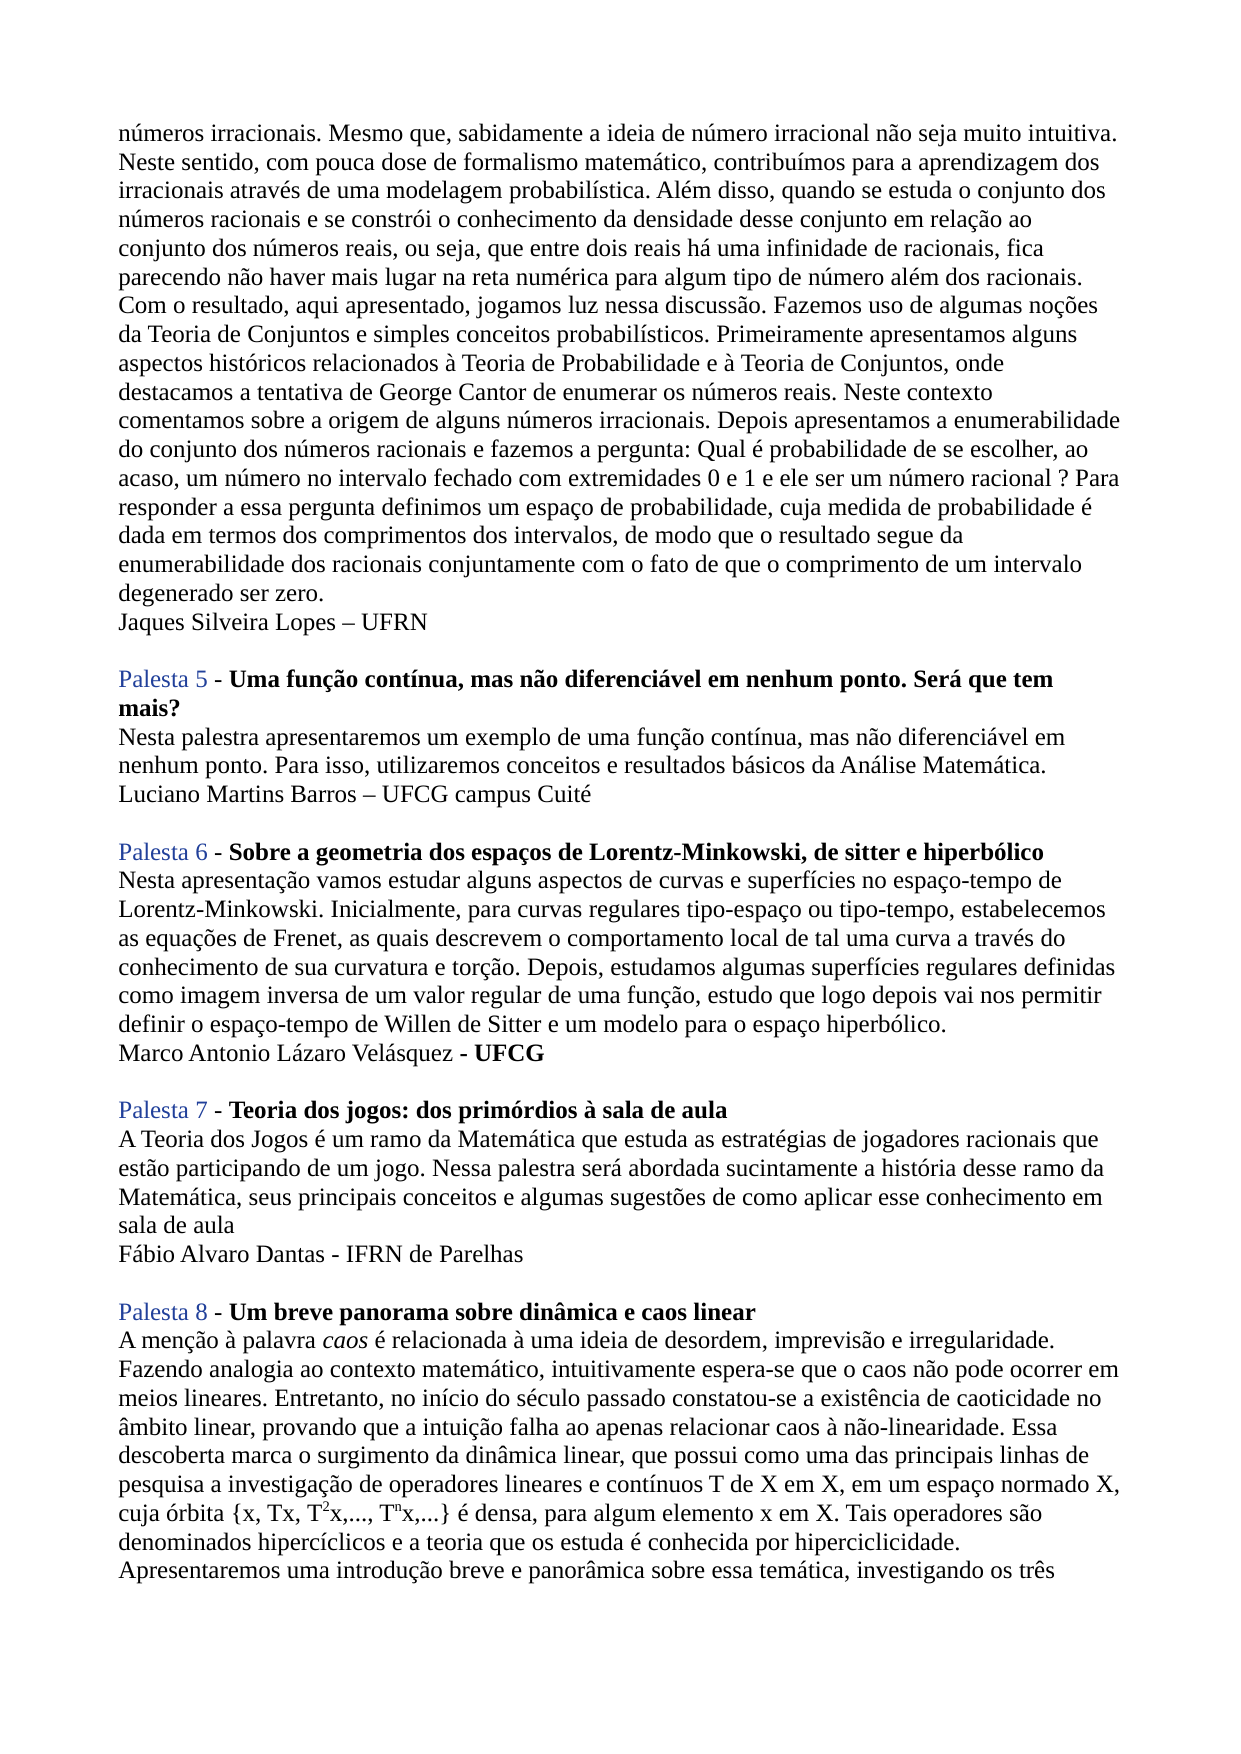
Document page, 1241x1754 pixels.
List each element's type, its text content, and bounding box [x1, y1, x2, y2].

text Fábio Alvaro Dantas - IFRN de Parelhas [118, 1239, 1122, 1268]
text A menção à palavra caos é relacionada à uma ideia de desordem, imprevisão e irregularidade. Fazendo analogia ao contexto matemático, intuitivamente espera-se que o caos não pode ocorrer em meios lineares. Entretanto, no início do século passado constatou-se a existência de caoticidade no âmbito linear, provando que a intuição falha ao apenas relacionar caos à não-linearidade. Essa descoberta marca o surgimento da dinâmica linear, que possui como uma das principais linhas de pesquisa a investigação de operadores lineares e contínuos T de X em X, em um espaço normado X, cuja órbita {x, Tx, T2x,..., Tnx,...} é densa, para algum elemento x em X. Tais operadores são denominados hipercíclicos e a teoria que os estuda é conhecida por hiperciclicidade. Apresentaremos uma introdução breve e panorâmica sobre essa temática, investigando os três [118, 1326, 1122, 1584]
text Nesta palestra apresentaremos um exemplo de uma função contínua, mas não diferenciável em nenhum ponto. Para isso, utilizaremos conceitos e resultados básicos da Análise Matemática. [118, 722, 1122, 779]
text Nesta apresentação vamos estudar alguns aspectos de curvas e superfícies no espaço-tempo de Lorentz-Minkowski. Inicialmente, para curvas regulares tipo-espaço ou tipo-tempo, estabelecemos as equações de Frenet, as quais descrevem o comportamento local de tal uma curva a través do conhecimento de sua curvatura e torção. Depois, estudamos algumas superfícies regulares definidas como imagem inversa de um valor regular de uma função, estudo que logo depois vai nos permitir definir o espaço-tempo de Willen de Sitter e um modelo para o espaço hiperbólico. [118, 866, 1122, 1038]
text Palesta 7 - Teoria dos jogos: dos primórdios à sala de aula [118, 1096, 1122, 1124]
text Jaques Silveira Lopes – UFRN [118, 607, 1122, 636]
text Marco Antonio Lázaro Velásquez - UFCG [118, 1038, 1122, 1067]
text A Teoria dos Jogos é um ramo da Matemática que estuda as estratégias de jogadores racionais que estão participando de um jogo. Nessa palestra será abordada sucintamente a história desse ramo da Matemática, seus principais conceitos e algumas sugestões de como aplicar esse conhecimento em sala de aula [118, 1124, 1122, 1239]
text Palesta 5 - Uma função contínua, mas não diferenciável em nenhum ponto. Será que tem mais? [118, 664, 1122, 722]
text Palesta 8 - Um breve panorama sobre dinâmica e caos linear [118, 1297, 1122, 1326]
text números irracionais. Mesmo que, sabidamente a ideia de número irracional não seja muito intuitiva. Neste sentido, com pouca dose de formalismo matemático, contribuímos para a aprendizagem dos irracionais através de uma modelagem probabilística. Além disso, quando se estuda o conjunto dos números racionais e se constrói o conhecimento da densidade desse conjunto em relação ao conjunto dos números reais, ou seja, que entre dois reais há uma infinidade de racionais, fica parecendo não haver mais lugar na reta numérica para algum tipo de número além dos racionais. Com o resultado, aqui apresentado, jogamos luz nessa discussão. Fazemos uso de algumas noções da Teoria de Conjuntos e simples conceitos probabilísticos. Primeiramente apresentamos alguns aspectos históricos relacionados à Teoria de Probabilidade e à Teoria de Conjuntos, onde destacamos a tentativa de George Cantor de enumerar os números reais. Neste contexto comentamos sobre a origem de alguns números irracionais. Depois apresentamos a enumerabilidade do conjunto dos números racionais e fazemos a pergunta: Qual é probabilidade de se escolher, ao acaso, um número no intervalo fechado com extremidades 0 e 1 e ele ser um número racional ? Para responder a essa pergunta definimos um espaço de probabilidade, cuja medida de probabilidade é dada em termos dos comprimentos dos intervalos, de modo que o resultado segue da enumerabilidade dos racionais conjuntamente com o fato de que o comprimento de um intervalo degenerado ser zero. [118, 118, 1122, 607]
text Luciano Martins Barros – UFCG campus Cuité [118, 779, 1122, 808]
text Palesta 6 - Sobre a geometria dos espaços de Lorentz-Minkowski, de sitter e hiperbólico [118, 837, 1122, 866]
